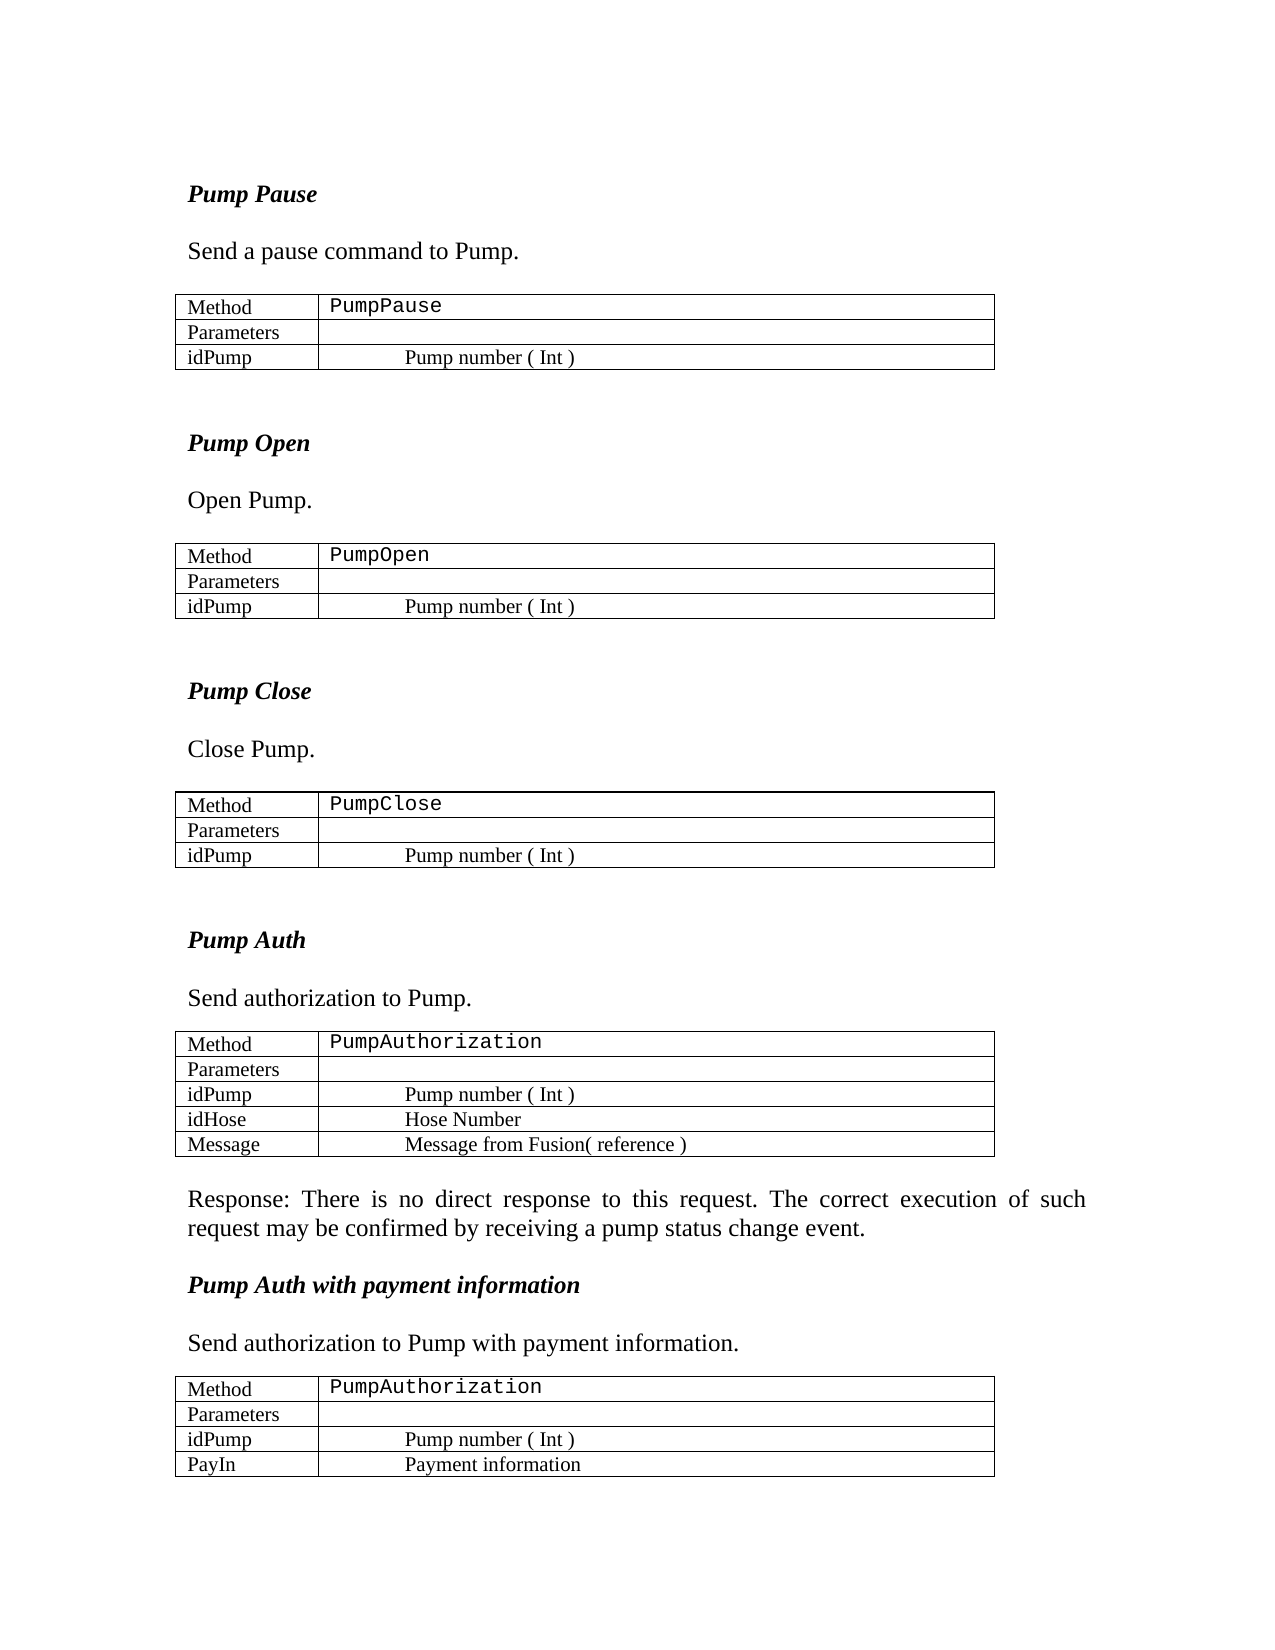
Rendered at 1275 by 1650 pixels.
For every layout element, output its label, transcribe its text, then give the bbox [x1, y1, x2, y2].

table_cell Pump number ( Int ) [319, 843, 994, 867]
table_cell [319, 1402, 994, 1426]
text Send authorization to Pump. [187, 983, 1087, 1012]
table_cell Message [176, 1132, 318, 1156]
text Response: There is no direct response to this request. The correct execution of such request may be confirmed by receiving a pump status change event. [187, 1184, 1087, 1242]
table_header PumpClose [319, 793, 994, 817]
table_cell idPump [176, 843, 318, 867]
table_cell idPump [176, 1082, 318, 1106]
table_header Method [176, 1032, 318, 1056]
table_cell Payment information [319, 1452, 994, 1476]
table_cell Parameters [176, 320, 318, 344]
table_cell idHose [176, 1107, 318, 1131]
table_header Method [176, 544, 318, 568]
table_cell [319, 569, 994, 593]
table_header PumpPause [319, 295, 994, 319]
table_cell idPump [176, 594, 318, 618]
table_header PumpOpen [319, 544, 994, 568]
table_header PumpAuthorization [319, 1032, 994, 1056]
table_cell Parameters [176, 569, 318, 593]
text Pump Auth [187, 925, 1087, 954]
text Pump Close [187, 676, 1087, 705]
text Send a pause command to Pump. [187, 236, 1087, 265]
table_cell [319, 818, 994, 842]
text Close Pump. [187, 734, 1087, 763]
text Open Pump. [187, 485, 1087, 514]
table_cell Pump number ( Int ) [319, 594, 994, 618]
table_cell idPump [176, 345, 318, 369]
table_cell Parameters [176, 1402, 318, 1426]
text Pump Open [187, 428, 1087, 456]
table_cell Pump number ( Int ) [319, 345, 994, 369]
table_cell Pump number ( Int ) [319, 1427, 994, 1451]
table_cell Pump number ( Int ) [319, 1082, 994, 1106]
table_header PumpAuthorization [319, 1377, 994, 1401]
text Pump Pause [187, 179, 1087, 207]
text Send authorization to Pump with payment information. [187, 1328, 1087, 1357]
table_cell idPump [176, 1427, 318, 1451]
table_cell PayIn [176, 1452, 318, 1476]
table_header Method [176, 295, 318, 319]
table_cell Message from Fusion( reference ) [319, 1132, 994, 1156]
table_cell [319, 1057, 994, 1081]
table_cell Parameters [176, 1057, 318, 1081]
table_header Method [176, 793, 318, 817]
table_header Method [176, 1377, 318, 1401]
text Pump Auth with payment information [187, 1270, 1087, 1299]
table_cell Hose Number [319, 1107, 994, 1131]
table_cell Parameters [176, 818, 318, 842]
table_cell [319, 320, 994, 344]
